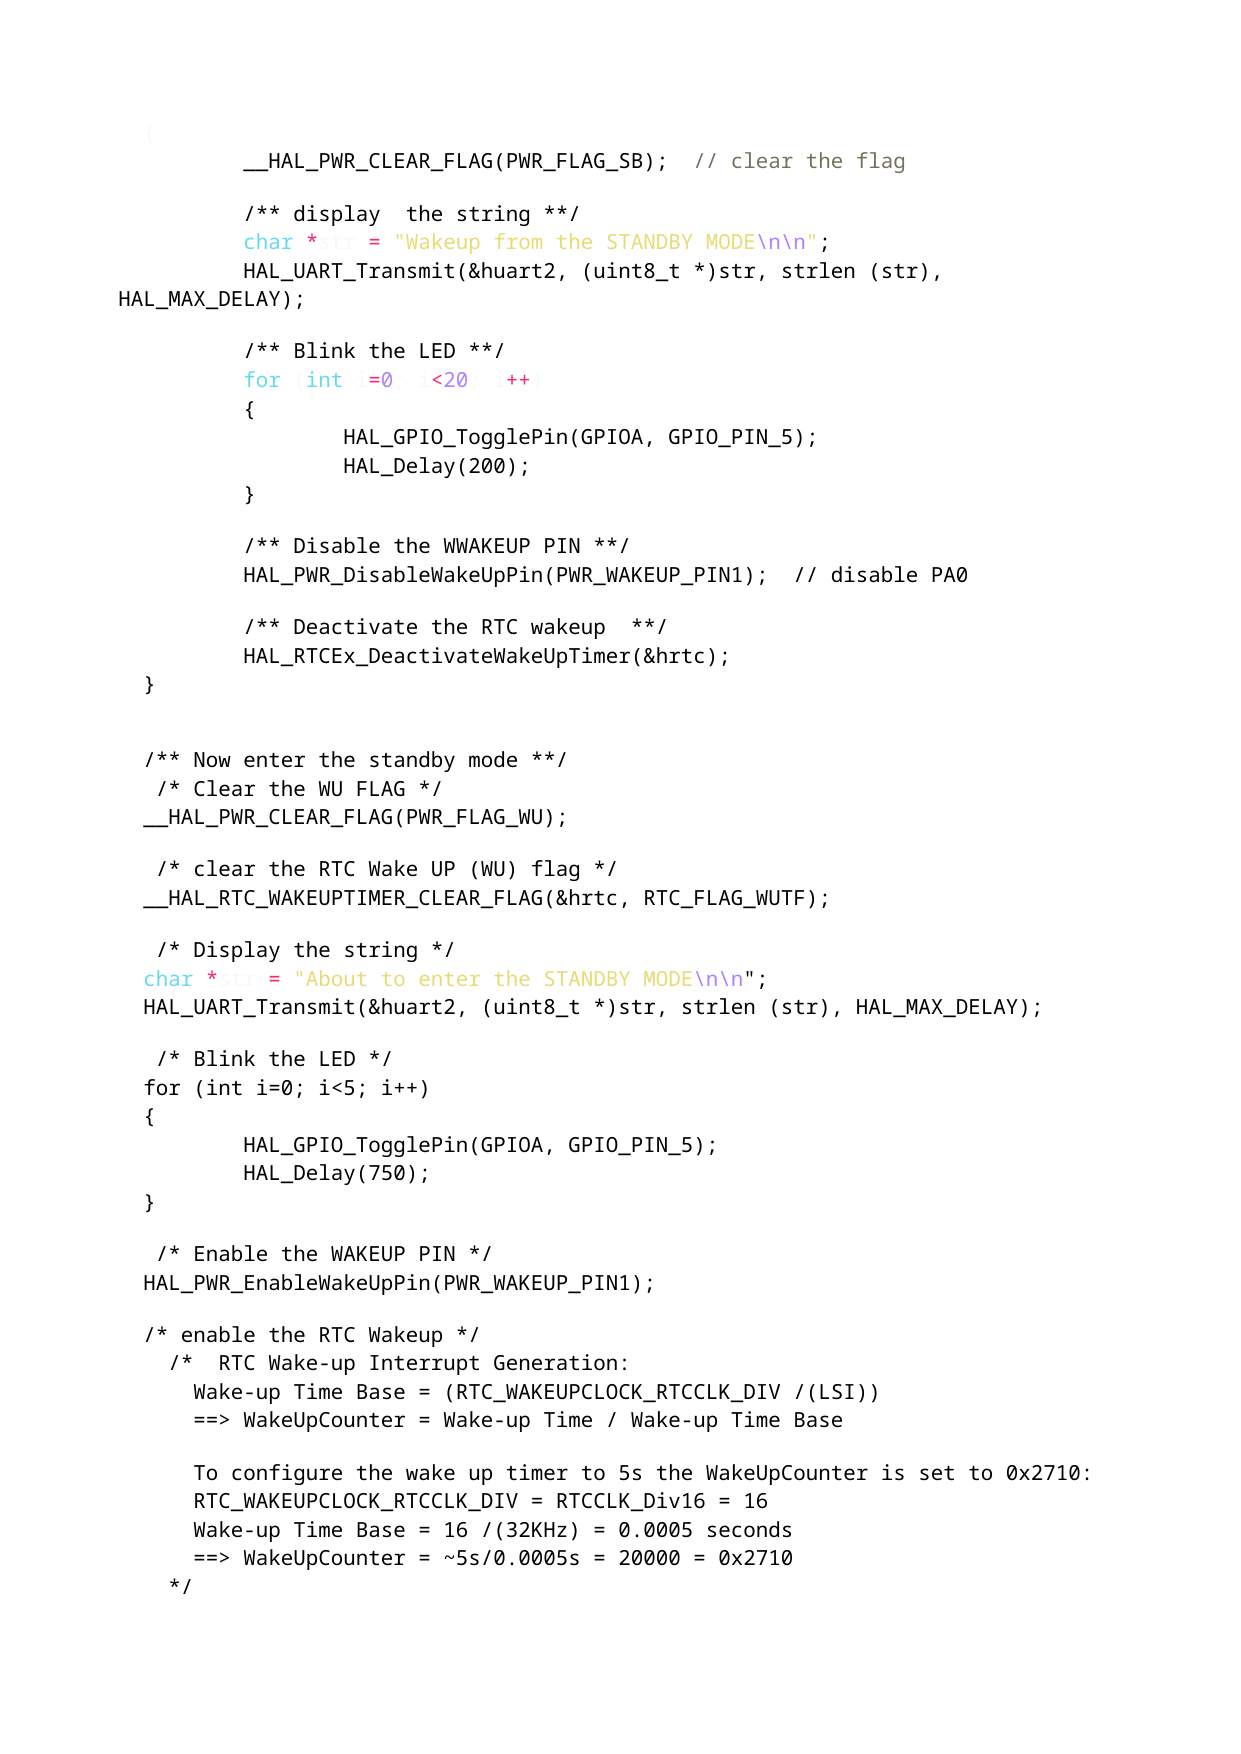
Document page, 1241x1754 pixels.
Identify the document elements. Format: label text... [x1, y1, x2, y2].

text To configure the wake up timer to 5s the WakeUpCounter is set to 0x2710: [118, 1458, 1122, 1486]
text HAL_UART_Transmit(&huart2, (uint8_t *)str, strlen (str), HAL_MAX_DELAY); [118, 992, 1122, 1021]
text /** Blink the LED **/ [118, 337, 1122, 365]
text /* Enable the WAKEUP PIN */ [118, 1239, 1122, 1268]
text for (int i=0; i<5; i++) [118, 1073, 1122, 1101]
text __HAL_PWR_CLEAR_FLAG(PWR_FLAG_SB); // clear the flag [118, 147, 1122, 175]
text /* RTC Wake-up Interrupt Generation: [118, 1348, 1122, 1377]
text HAL_PWR_DisableWakeUpPin(PWR_WAKEUP_PIN1); // disable PA0 [118, 560, 1122, 588]
text } [118, 669, 1122, 698]
text /* Blink the LED */ [118, 1044, 1122, 1073]
text __HAL_PWR_CLEAR_FLAG(PWR_FLAG_WU); [118, 802, 1122, 831]
text HAL_RTCEx_DeactivateWakeUpTimer(&hrtc); [118, 641, 1122, 669]
text } [118, 1187, 1122, 1216]
text { [118, 118, 1122, 147]
text __HAL_RTC_WAKEUPTIMER_CLEAR_FLAG(&hrtc, RTC_FLAG_WUTF); [118, 883, 1122, 911]
text /* enable the RTC Wakeup */ [118, 1320, 1122, 1348]
text HAL_Delay(200); [118, 451, 1122, 479]
text HAL_PWR_EnableWakeUpPin(PWR_WAKEUP_PIN1); [118, 1268, 1122, 1296]
text /** display the string **/ [118, 199, 1122, 227]
text ==> WakeUpCounter = ~5s/0.0005s = 20000 = 0x2710 [118, 1543, 1122, 1572]
text /* clear the RTC Wake UP (WU) flag */ [118, 854, 1122, 883]
text */ [118, 1572, 1122, 1601]
text RTC_WAKEUPCLOCK_RTCCLK_DIV = RTCCLK_Div16 = 16 [118, 1486, 1122, 1515]
text /** Deactivate the RTC wakeup **/ [118, 612, 1122, 641]
text ==> WakeUpCounter = Wake-up Time / Wake-up Time Base [118, 1406, 1122, 1434]
text /* Display the string */ [118, 935, 1122, 964]
text HAL_Delay(750); [118, 1158, 1122, 1187]
text { [118, 394, 1122, 422]
text char *str = "About to enter the STANDBY MODE\n\n"; [118, 964, 1122, 992]
text Wake-up Time Base = (RTC_WAKEUPCLOCK_RTCCLK_DIV /(LSI)) [118, 1377, 1122, 1406]
text } [118, 479, 1122, 508]
text /** Disable the WWAKEUP PIN **/ [118, 531, 1122, 560]
text HAL_GPIO_TogglePin(GPIOA, GPIO_PIN_5); [118, 422, 1122, 451]
text HAL_UART_Transmit(&huart2, (uint8_t *)str, strlen (str), HAL_MAX_DELAY); [118, 256, 1122, 313]
text Wake-up Time Base = 16 /(32KHz) = 0.0005 seconds [118, 1515, 1122, 1543]
text for (int i=0; i<20; i++) [118, 365, 1122, 394]
text /* Clear the WU FLAG */ [118, 774, 1122, 802]
text char *str = "Wakeup from the STANDBY MODE\n\n"; [118, 227, 1122, 256]
text HAL_GPIO_TogglePin(GPIOA, GPIO_PIN_5); [118, 1130, 1122, 1158]
text { [118, 1101, 1122, 1130]
text /** Now enter the standby mode **/ [118, 745, 1122, 774]
